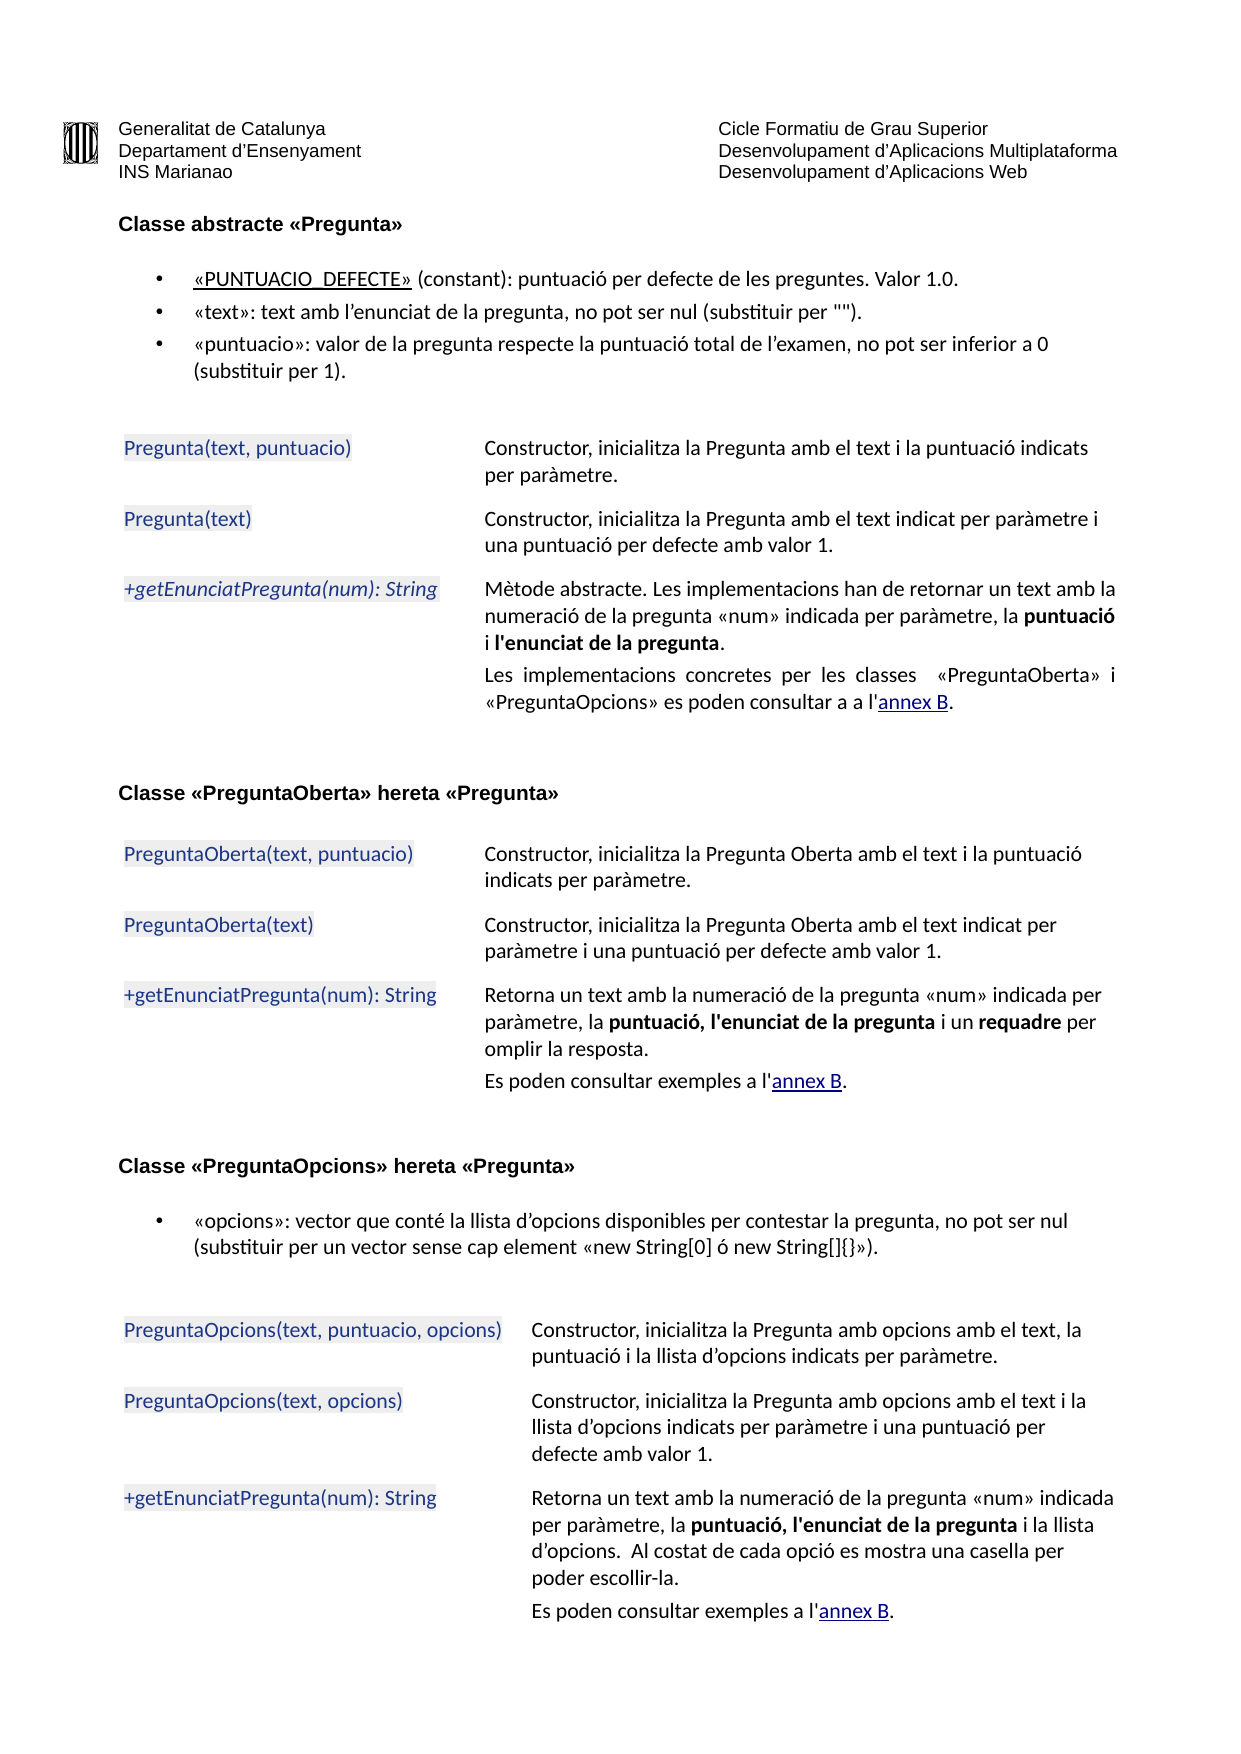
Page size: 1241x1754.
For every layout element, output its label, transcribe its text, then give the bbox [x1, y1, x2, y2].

table_cell Constructor, inicialitza la Pregunta Oberta amb el text indicat per paràmetre i una puntuació per defecte amb valor 1. [479, 905, 1122, 976]
table_header PreguntaOberta(text, puntuacio) [118, 834, 478, 905]
table_cell Mètode abstracte. Les implementacions han de retornar un text amb la numeració de la pregunta «num» indicada per paràmetre, la puntuació i l'enunciat de la pregunta. Les implementacions concretes per les classes «PreguntaOberta» i «PreguntaOpcions» es poden consultar a a l'annex B. [479, 570, 1122, 726]
table_cell +getEnunciatPregunta(num): String [118, 1479, 526, 1635]
table_cell PreguntaOpcions(text, opcions) [118, 1381, 526, 1478]
table_cell +getEnunciatPregunta(num): String [118, 976, 478, 1106]
table_header Constructor, inicialitza la Pregunta Oberta amb el text i la puntuació indicats per paràmetre. [479, 834, 1122, 905]
text Classe «PreguntaOberta» hereta «Pregunta» [118, 781, 1122, 805]
table_cell Retorna un text amb la numeració de la pregunta «num» indicada per paràmetre, la puntuació, l'enunciat de la pregunta i un requadre per omplir la resposta. Es poden consultar exemples a l'annex B. [479, 976, 1122, 1106]
list «opcions»: vector que conté la llista d’opcions disponibles per contestar la pregunta, no pot ser nul (substituir per un vector sense cap element «new String[0] ó new String[]{}»). [156, 1207, 1122, 1260]
list «PUNTUACIO_DEFECTE» (constant): puntuació per defecte de les preguntes. Valor 1.0. [156, 265, 1122, 292]
list «text»: text amb l’enunciat de la pregunta, no pot ser nul (substituir per ""). [156, 298, 1122, 325]
table_cell Constructor, inicialitza la Pregunta amb opcions amb el text i la llista d’opcions indicats per paràmetre i una puntuació per defecte amb valor 1. [526, 1381, 1122, 1478]
table_cell Constructor, inicialitza la Pregunta amb el text indicat per paràmetre i una puntuació per defecte amb valor 1. [479, 499, 1122, 570]
text Classe abstracte «Pregunta» [118, 212, 1122, 236]
text Classe «PreguntaOpcions» hereta «Pregunta» [118, 1154, 1122, 1178]
table_cell +getEnunciatPregunta(num): String [118, 570, 478, 726]
table_header PreguntaOpcions(text, puntuacio, opcions) [118, 1310, 526, 1381]
table_header Pregunta(text, puntuacio) [118, 428, 478, 499]
table_header Constructor, inicialitza la Pregunta amb el text i la puntuació indicats per paràmetre. [479, 428, 1122, 499]
table_cell PreguntaOberta(text) [118, 905, 478, 976]
table_cell Retorna un text amb la numeració de la pregunta «num» indicada per paràmetre, la puntuació, l'enunciat de la pregunta i la llista d’opcions. Al costat de cada opció es mostra una casella per poder escollir-la. Es poden consultar exemples a l'annex B. [526, 1479, 1122, 1635]
table_cell Pregunta(text) [118, 499, 478, 570]
list «puntuacio»: valor de la pregunta respecte la puntuació total de l’examen, no pot ser inferior a 0 (substituir per 1). [156, 331, 1122, 384]
table_header Constructor, inicialitza la Pregunta amb opcions amb el text, la puntuació i la llista d’opcions indicats per paràmetre. [526, 1310, 1122, 1381]
